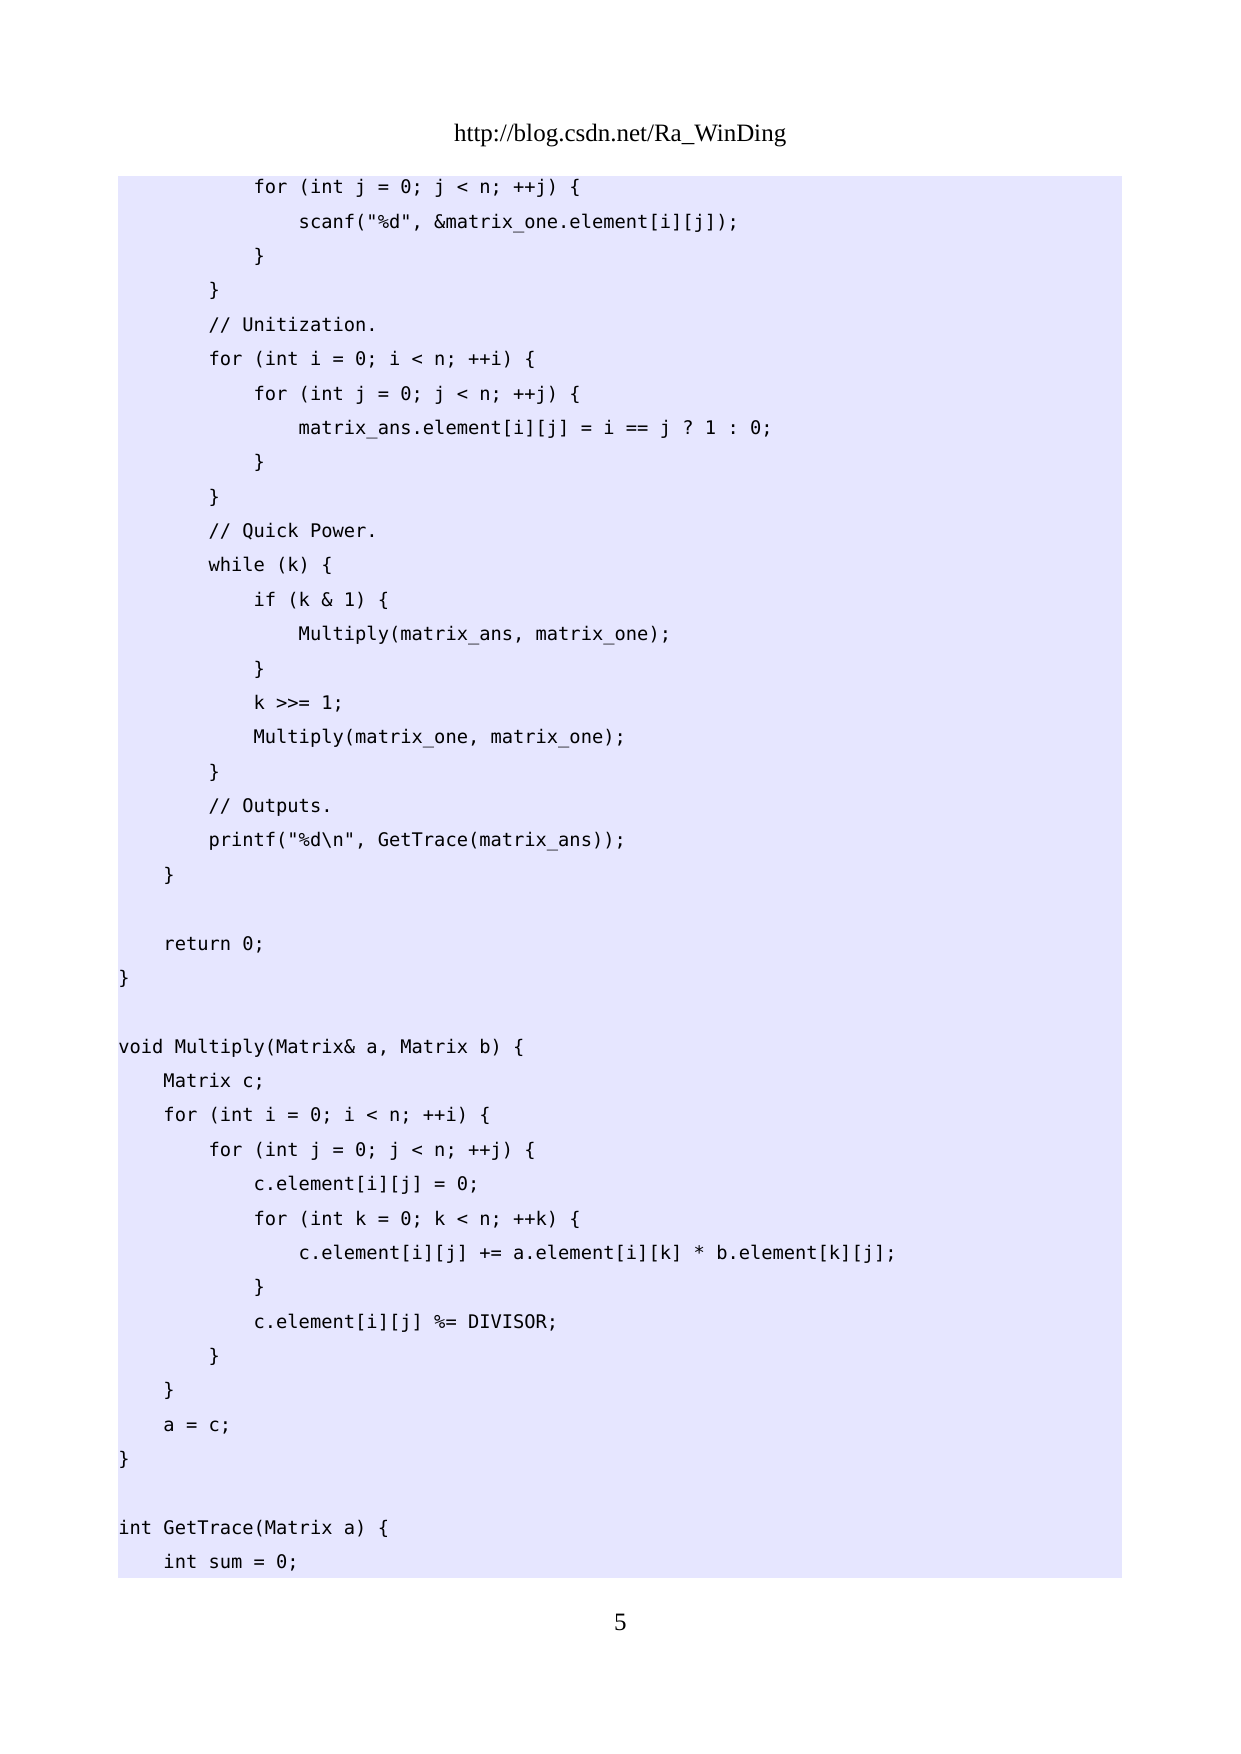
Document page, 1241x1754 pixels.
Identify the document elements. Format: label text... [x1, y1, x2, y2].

text int GetTrace(Matrix a) { [118, 1517, 1122, 1539]
text } [118, 761, 1122, 783]
text a = c; [118, 1414, 1122, 1436]
text int sum = 0; [118, 1551, 1122, 1573]
text Multiply(matrix_one, matrix_one); [118, 726, 1122, 748]
text while (k) { [118, 554, 1122, 576]
text return 0; [118, 933, 1122, 954]
text if (k & 1) { [118, 589, 1122, 611]
text c.element[i][j] = 0; [118, 1173, 1122, 1195]
text } [118, 1345, 1122, 1367]
text for (int k = 0; k < n; ++k) { [118, 1208, 1122, 1229]
text for (int j = 0; j < n; ++j) { [118, 1139, 1122, 1161]
text } [118, 658, 1122, 679]
text } [118, 279, 1122, 301]
text Matrix c; [118, 1070, 1122, 1092]
text } [118, 451, 1122, 473]
text matrix_ans.element[i][j] = i == j ? 1 : 0; [118, 417, 1122, 439]
text Multiply(matrix_ans, matrix_one); [118, 623, 1122, 645]
text scanf("%d", &matrix_one.element[i][j]); [118, 211, 1122, 233]
text for (int i = 0; i < n; ++i) { [118, 1104, 1122, 1126]
text for (int i = 0; i < n; ++i) { [118, 348, 1122, 370]
text } [118, 1448, 1122, 1470]
text k >>= 1; [118, 692, 1122, 714]
text } [118, 864, 1122, 886]
text // Quick Power. [118, 520, 1122, 542]
text } [118, 486, 1122, 508]
text for (int j = 0; j < n; ++j) { [118, 383, 1122, 404]
text printf("%d\n", GetTrace(matrix_ans)); [118, 829, 1122, 851]
text } [118, 1276, 1122, 1298]
text void Multiply(Matrix& a, Matrix b) { [118, 1036, 1122, 1058]
text // Outputs. [118, 795, 1122, 817]
text } [118, 245, 1122, 267]
text c.element[i][j] += a.element[i][k] * b.element[k][j]; [118, 1242, 1122, 1264]
text } [118, 1379, 1122, 1401]
text // Unitization. [118, 314, 1122, 336]
text c.element[i][j] %= DIVISOR; [118, 1311, 1122, 1333]
text for (int j = 0; j < n; ++j) { [118, 176, 1122, 198]
text } [118, 967, 1122, 989]
